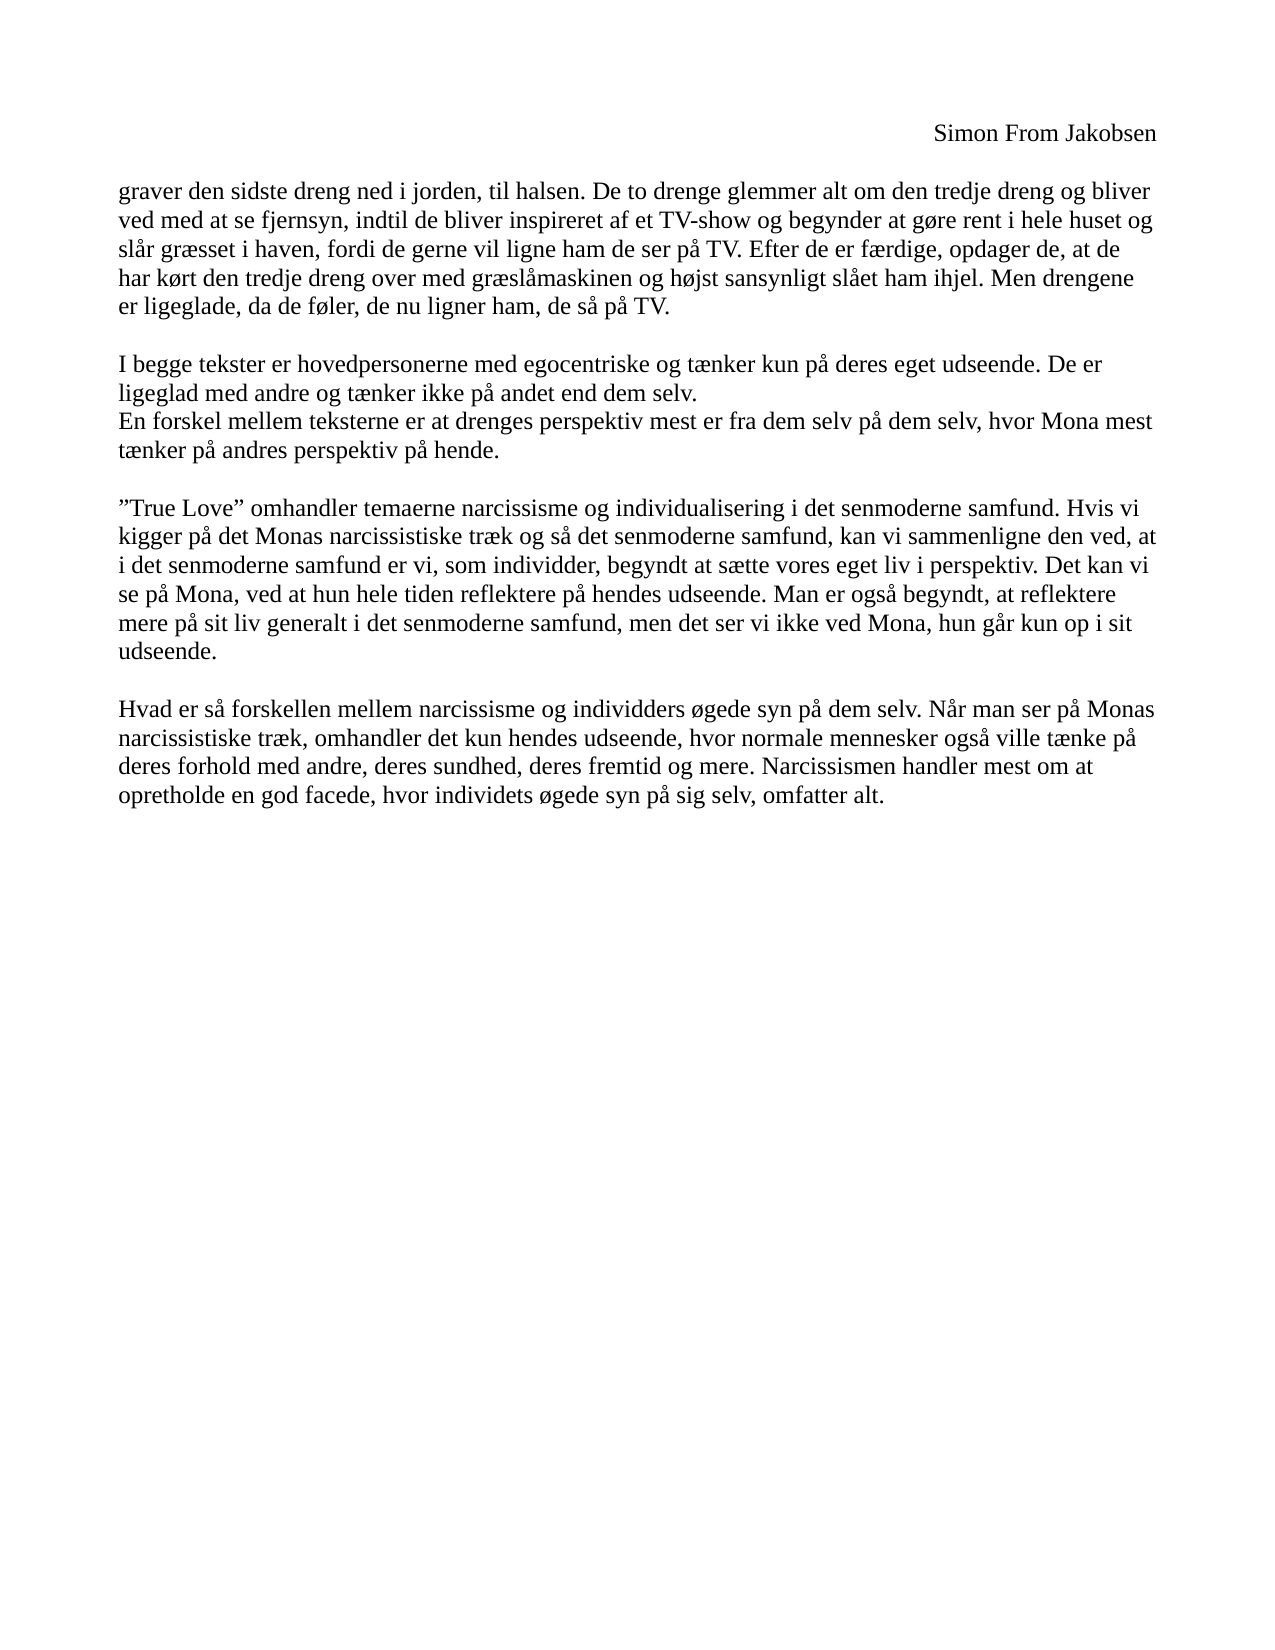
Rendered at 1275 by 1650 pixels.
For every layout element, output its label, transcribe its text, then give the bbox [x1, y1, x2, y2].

text I begge tekster er hovedpersonerne med egocentriske og tænker kun på deres eget udseende. De er ligeglad med andre og tænker ikke på andet end dem selv. [118, 349, 1157, 406]
text graver den sidste dreng ned i jorden, til halsen. De to drenge glemmer alt om den tredje dreng og bliver ved med at se fjernsyn, indtil de bliver inspireret af et TV-show og begynder at gøre rent i hele huset og slår græsset i haven, fordi de gerne vil ligne ham de ser på TV. Efter de er færdige, opdager de, at de har kørt den tredje dreng over med græslåmaskinen og højst sansynligt slået ham ihjel. Men drengene er ligeglade, da de føler, de nu ligner ham, de så på TV. [118, 176, 1157, 320]
text En forskel mellem teksterne er at drenges perspektiv mest er fra dem selv på dem selv, hvor Mona mest tænker på andres perspektiv på hende. [118, 406, 1157, 464]
text ”True Love” omhandler temaerne narcissisme og individualisering i det senmoderne samfund. Hvis vi kigger på det Monas narcissistiske træk og så det senmoderne samfund, kan vi sammenligne den ved, at i det senmoderne samfund er vi, som individder, begyndt at sætte vores eget liv i perspektiv. Det kan vi se på Mona, ved at hun hele tiden reflektere på hendes udseende. Man er også begyndt, at reflektere mere på sit liv generalt i det senmoderne samfund, men det ser vi ikke ved Mona, hun går kun op i sit udseende. [118, 493, 1157, 665]
text Hvad er så forskellen mellem narcissisme og individders øgede syn på dem selv. Når man ser på Monas narcissistiske træk, omhandler det kun hendes udseende, hvor normale mennesker også ville tænke på deres forhold med andre, deres sundhed, deres fremtid og mere. Narcissismen handler mest om at opretholde en god facede, hvor individets øgede syn på sig selv, omfatter alt. [118, 694, 1157, 809]
